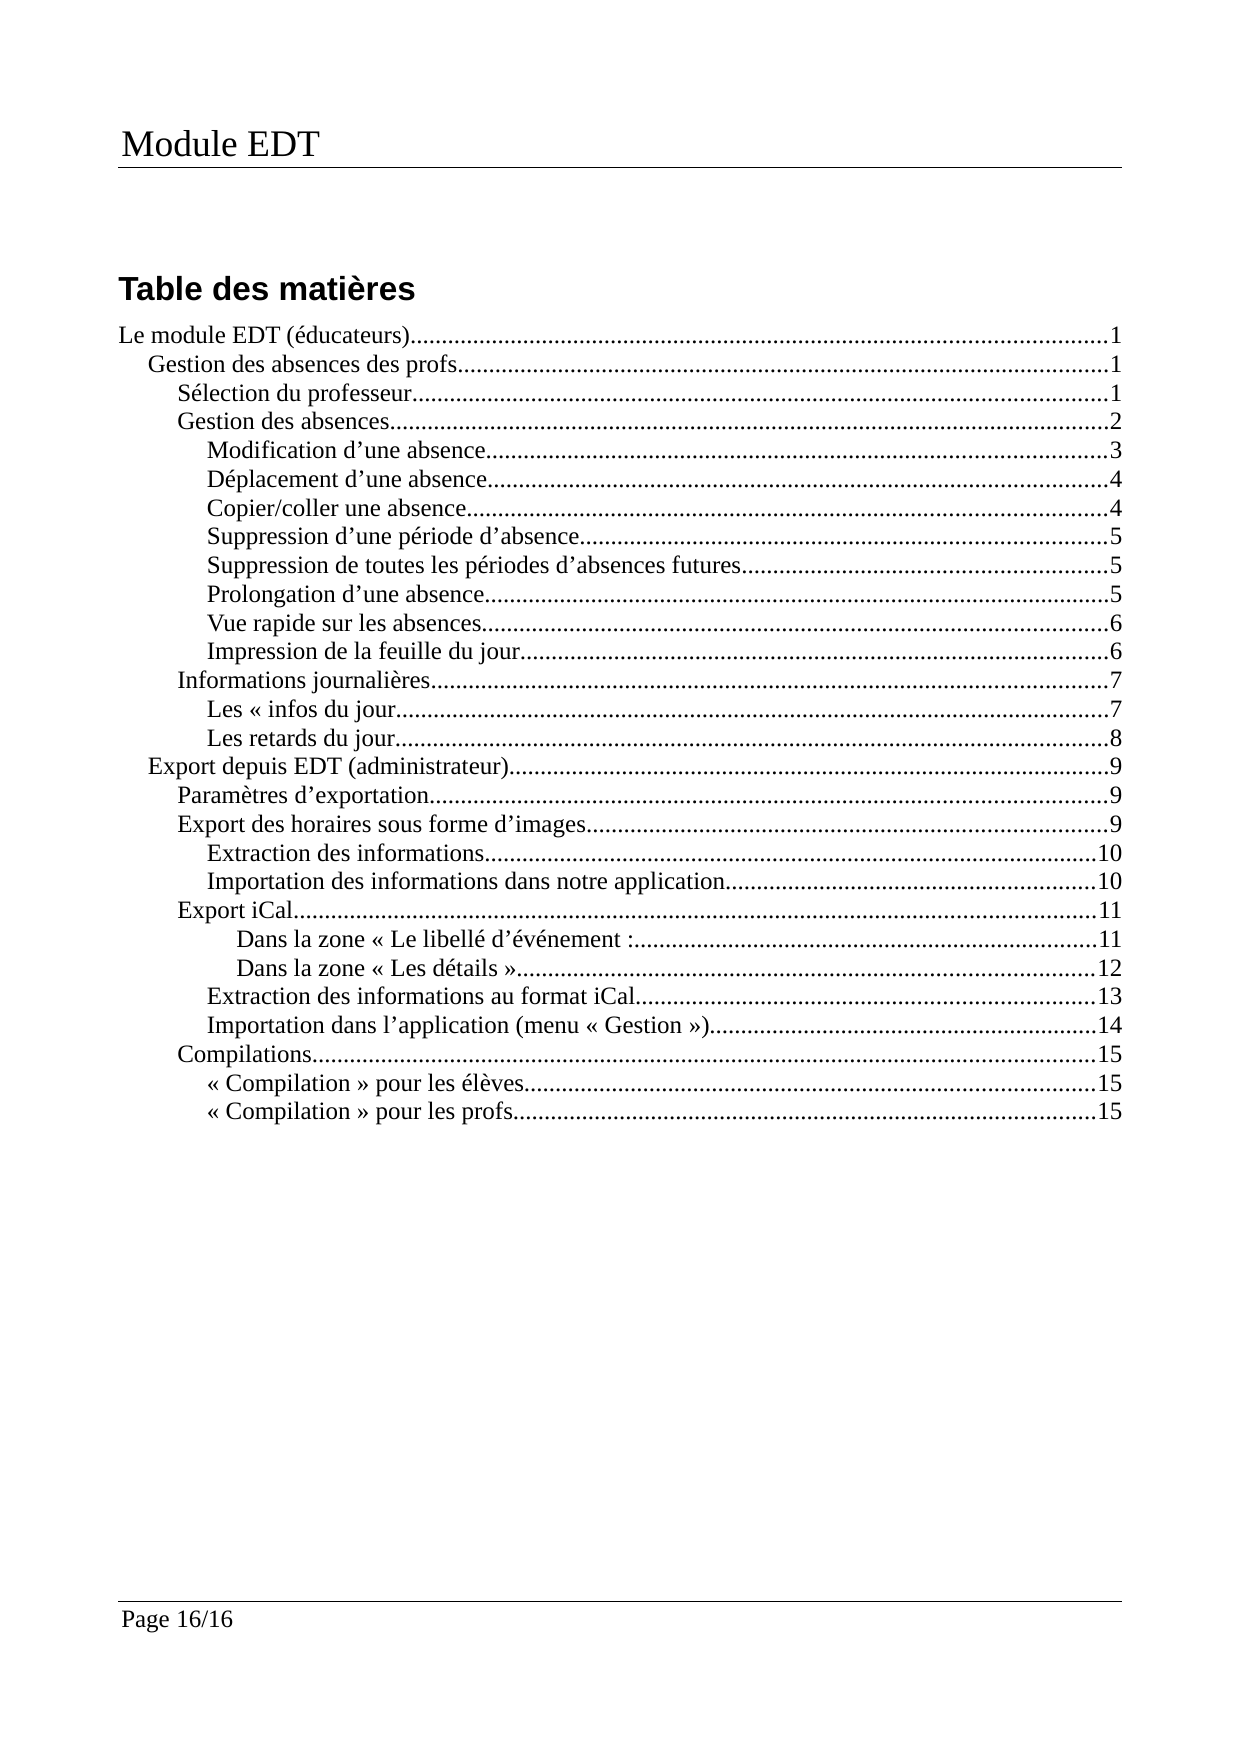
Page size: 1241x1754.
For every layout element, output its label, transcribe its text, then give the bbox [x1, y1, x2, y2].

text Export depuis EDT (administrateur) 9 [148, 751, 1122, 780]
text Suppression d’une période d’absence 5 [207, 521, 1122, 550]
text Impression de la feuille du jour 6 [207, 636, 1122, 665]
text Prolongation d’une absence 5 [207, 579, 1122, 608]
text Dans la zone « Le libellé d’événement : 11 [236, 924, 1122, 953]
subtitle Table des matières [118, 269, 1122, 308]
text Export iCal 11 [177, 895, 1122, 924]
text Importation des informations dans notre application 10 [207, 866, 1122, 895]
text Gestion des absences des profs 1 [148, 349, 1122, 378]
text Informations journalières 7 [177, 665, 1122, 694]
text Compilations 15 [177, 1039, 1122, 1068]
text Les « infos du jour 7 [207, 694, 1122, 723]
text Gestion des absences 2 [177, 406, 1122, 435]
text Paramètres d’exportation 9 [177, 780, 1122, 809]
text Modification d’une absence 3 [207, 435, 1122, 464]
text Extraction des informations au format iCal 13 [207, 981, 1122, 1010]
text Les retards du jour 8 [207, 723, 1122, 751]
text Copier/coller une absence 4 [207, 493, 1122, 521]
text Export des horaires sous forme d’images 9 [177, 809, 1122, 838]
text « Compilation » pour les élèves 15 [207, 1068, 1122, 1096]
text Extraction des informations 10 [207, 838, 1122, 866]
text Dans la zone « Les détails » 12 [236, 953, 1122, 981]
text Suppression de toutes les périodes d’absences futures 5 [207, 550, 1122, 579]
text Importation dans l’application (menu « Gestion ») 14 [207, 1010, 1122, 1039]
text Déplacement d’une absence 4 [207, 464, 1122, 493]
text « Compilation » pour les profs 15 [207, 1096, 1122, 1125]
text Vue rapide sur les absences 6 [207, 608, 1122, 636]
text Sélection du professeur 1 [177, 378, 1122, 406]
text Le module EDT (éducateurs) 1 [118, 320, 1122, 349]
